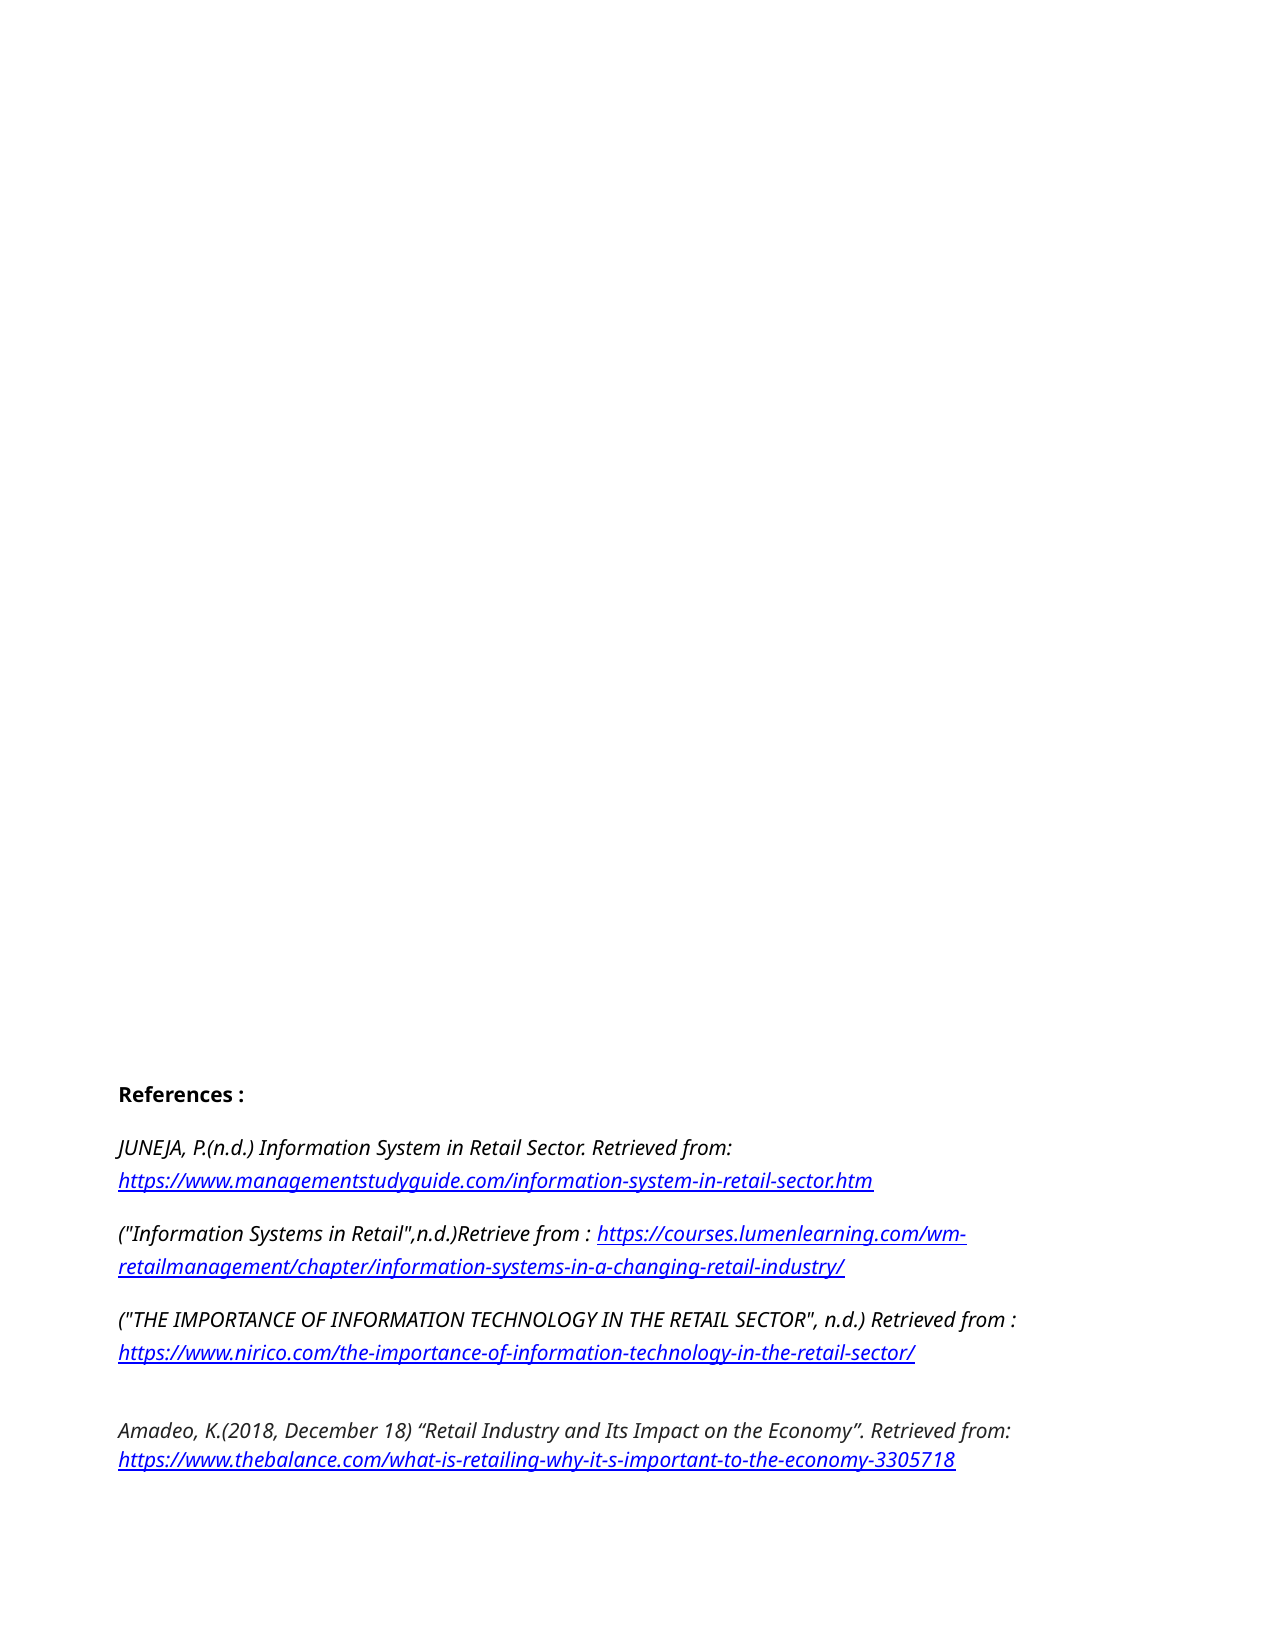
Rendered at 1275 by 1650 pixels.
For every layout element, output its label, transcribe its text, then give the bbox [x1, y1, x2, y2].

text References : [118, 1080, 1157, 1108]
text ("THE IMPORTANCE OF INFORMATION TECHNOLOGY IN THE RETAIL SECTOR", n.d.) Retrieved from : https://www.nirico.com/the-importance-of-information-technology-in-the-retail-sector/ [118, 1306, 1157, 1367]
text Amadeo, K.(2018, December 18) “Retail Industry and Its Impact on the Economy”. Retrieved from: https://www.thebalance.com/what-is-retailing-why-it-s-important-to-the-economy-3305718 [118, 1417, 1157, 1473]
text JUNEJA, P.(n.d.) Information System in Retail Sector. Retrieved from: https://www.managementstudyguide.com/information-system-in-retail-sector.htm [118, 1133, 1157, 1194]
text ("Information Systems in Retail",n.d.)Retrieve from : https://courses.lumenlearning.com/wm-retailmanagement/chapter/information-systems-in-a-changing-retail-industry/ [118, 1219, 1157, 1281]
